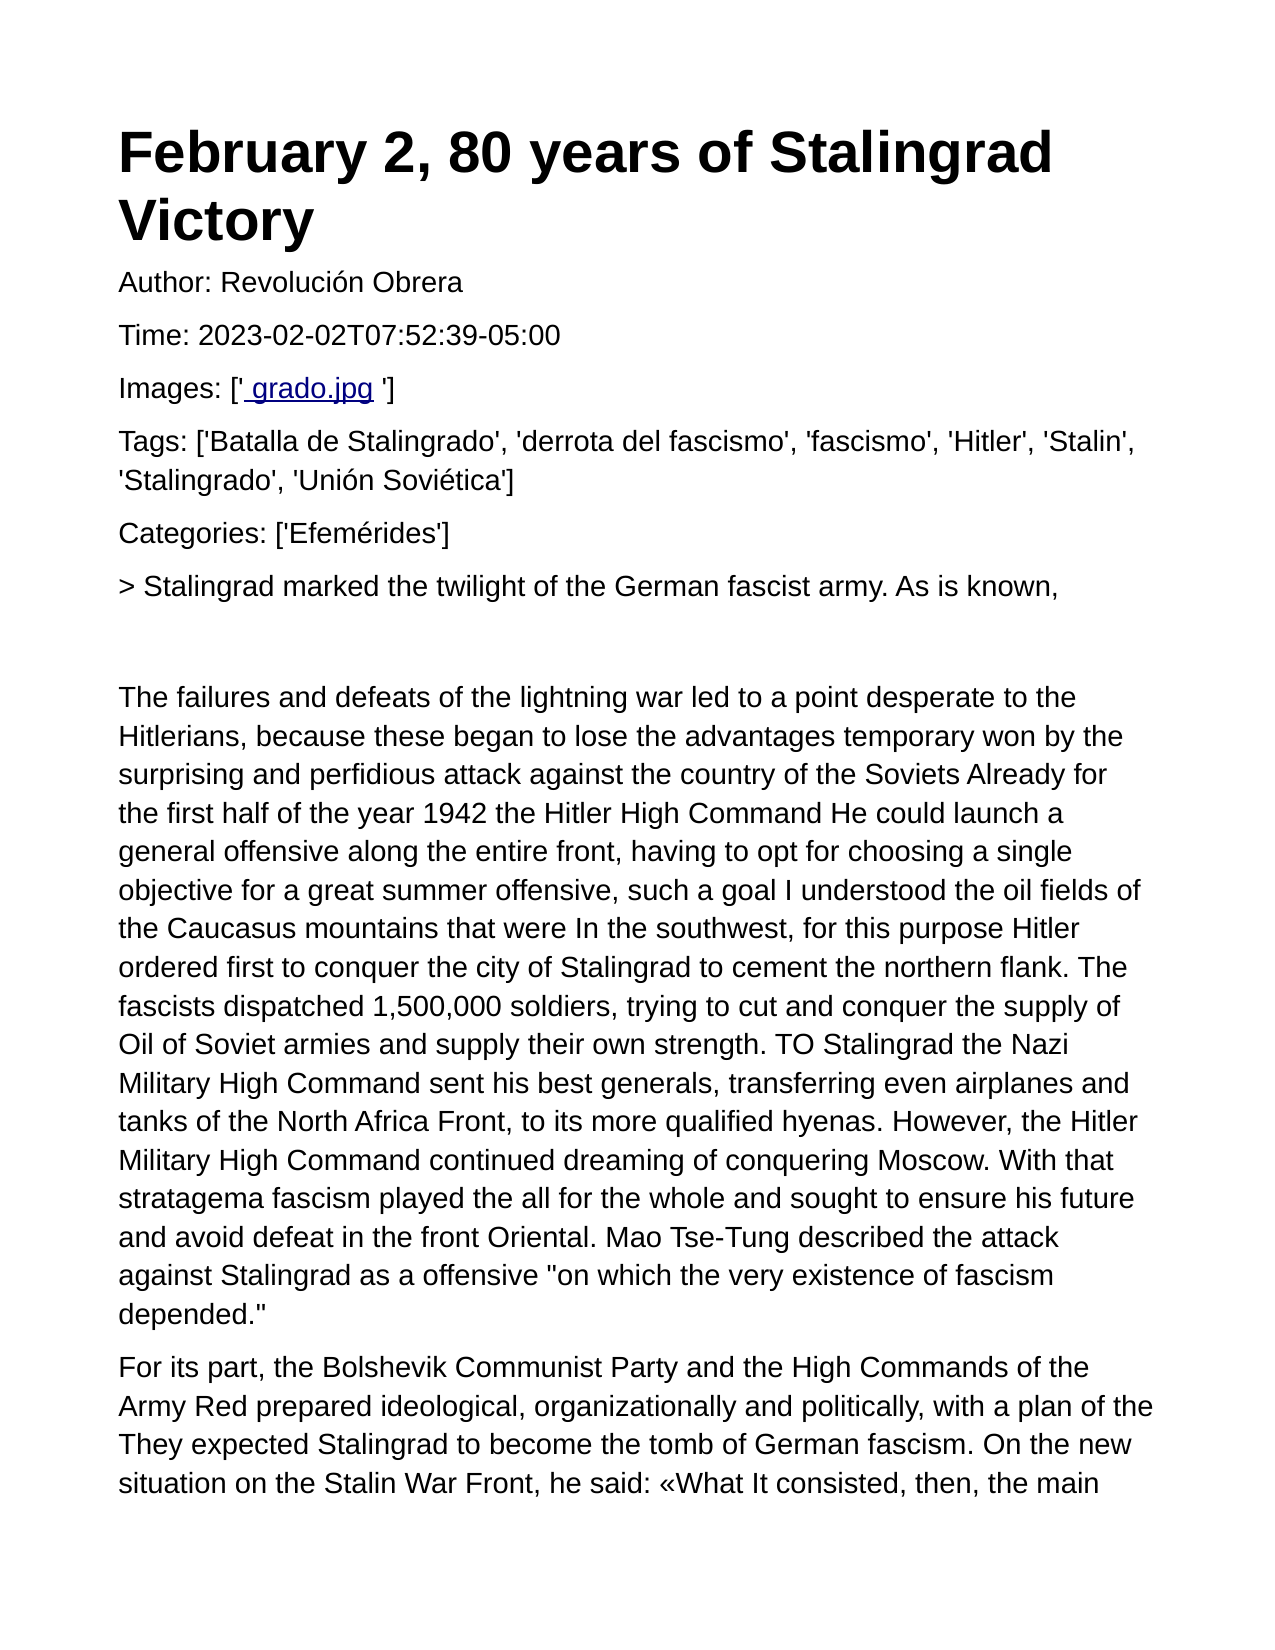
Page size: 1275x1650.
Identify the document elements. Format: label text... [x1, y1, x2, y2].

text Categories: ['Efemérides'] [118, 516, 1157, 549]
text The failures and defeats of the lightning war led to a point desperate to the Hitlerians, because these began to lose the advantages temporary won by the surprising and perfidious attack against the country of the Soviets Already for the first half of the year 1942 the Hitler High Command He could launch a general offensive along the entire front, having to opt for choosing a single objective for a great summer offensive, such a goal I understood the oil fields of the Caucasus mountains that were In the southwest, for this purpose Hitler ordered first to conquer the city of Stalingrad to cement the northern flank. The fascists dispatched 1,500,000 soldiers, trying to cut and conquer the supply of Oil of Soviet armies and supply their own strength. TO Stalingrad the Nazi Military High Command sent his best generals, transferring even airplanes and tanks of the North Africa Front, to its more qualified hyenas. However, the Hitler Military High Command continued dreaming of conquering Moscow. With that stratagema fascism played the all for the whole and sought to ensure his future and avoid defeat in the front Oriental. Mao Tse-Tung described the attack against Stalingrad as a offensive "on which the very existence of fascism depended." [118, 680, 1157, 1331]
text Images: [' grado.jpg '] [118, 371, 1157, 404]
text After Stalingrad disaster, the Germans have already been able to recover More. Stalin [177, 622, 1098, 651]
text For its part, the Bolshevik Communist Party and the High Commands of the Army Red prepared ideological, organizationally and politically, with a plan of the They expected Stalingrad to become the tomb of German fascism. On the new situation on the Stalin War Front, he said: «What It consisted, then, the main [118, 1350, 1157, 1499]
text Author: Revolución Obrera [118, 265, 1157, 298]
text > Stalingrad marked the twilight of the German fascist army. As is known, [118, 569, 1157, 602]
subtitle February 2, 80 years of Stalingrad Victory [118, 118, 1157, 252]
text Tags: ['Batalla de Stalingrado', 'derrota del fascismo', 'fascismo', 'Hitler', 'Stalin', 'Stalingrado', 'Unión Soviética'] [118, 424, 1157, 496]
text Time: 2023-02-02T07:52:39-05:00 [118, 318, 1157, 351]
